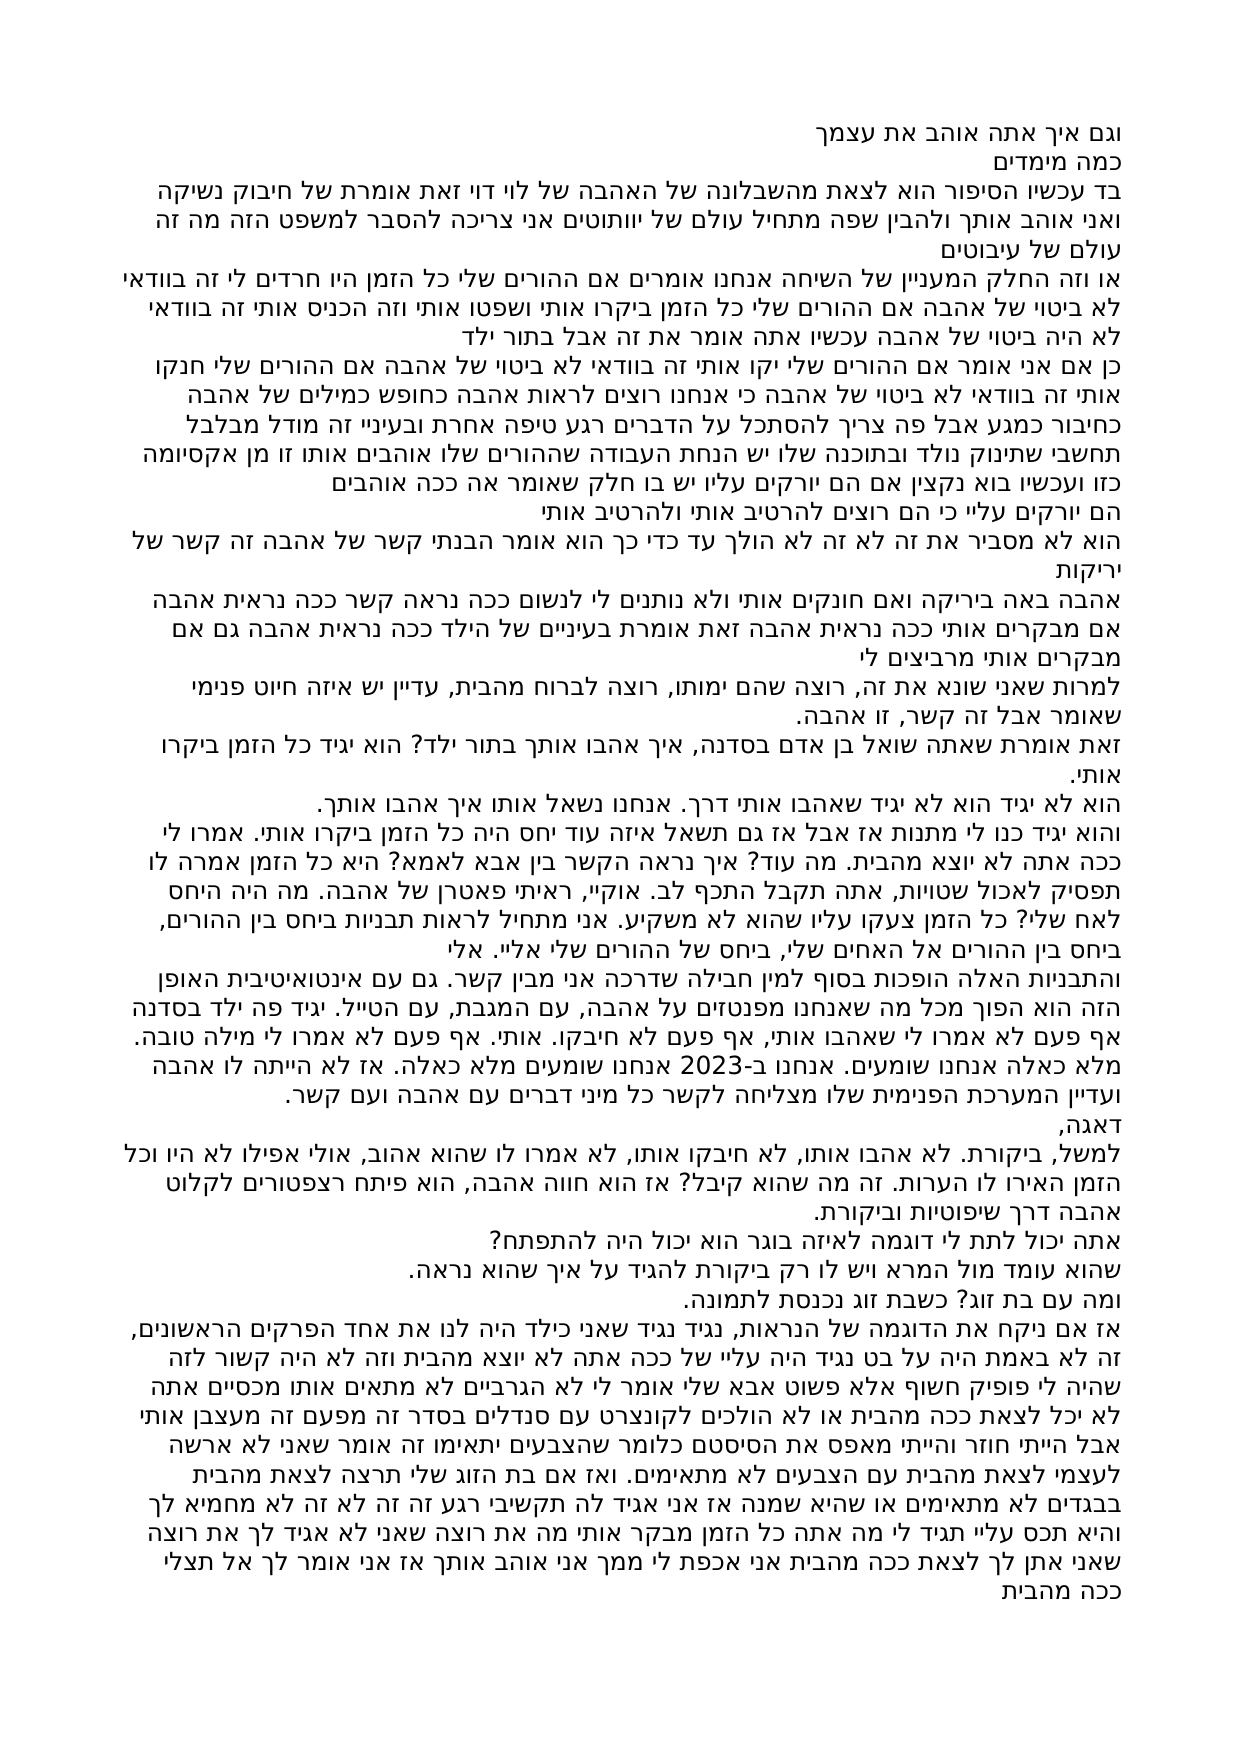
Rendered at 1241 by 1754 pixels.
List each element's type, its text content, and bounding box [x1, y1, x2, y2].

text וגם איך אתה אוהב את עצמך [118, 118, 1122, 147]
text בד עכשיו הסיפור הוא לצאת מהשבלונה של האהבה של לוי דוי זאת אומרת של חיבוק נשיקה ואני אוהב אותך ולהבין שפה מתחיל עולם של יוותוטים אני צריכה להסבר למשפט הזה מה זה עולם של עיבוטים [118, 176, 1122, 264]
text ומה עם בת זוג? כשבת זוג נכנסת לתמונה. [118, 1285, 1122, 1314]
text למרות שאני שונא את זה, רוצה שהם ימותו, רוצה לברוח מהבית, עדיין יש איזה חיוט פנימי שאומר אבל זה קשר, זו אהבה. [118, 672, 1122, 731]
text אהבה באה ביריקה ואם חונקים אותי ולא נותנים לי לנשום ככה נראה קשר ככה נראית אהבה [118, 585, 1122, 614]
text כמה מימדים [118, 147, 1122, 176]
text הם יורקים עליי כי הם רוצים להרטיב אותי ולהרטיב אותי [118, 497, 1122, 526]
text אתה יכול לתת לי דוגמה לאיזה בוגר הוא יכול היה להתפתח? [118, 1226, 1122, 1256]
text הוא לא יגיד הוא לא יגיד שאהבו אותי דרך. אנחנו נשאל אותו איך אהבו אותך. [118, 789, 1122, 818]
text למשל, ביקורת. לא אהבו אותו, לא חיבקו אותו, לא אמרו לו שהוא אהוב, אולי אפילו לא היו וכל הזמן האירו לו הערות. זה מה שהוא קיבל? אז הוא חווה אהבה, הוא פיתח רצפטורים לקלוט אהבה דרך שיפוטיות וביקורת. [118, 1139, 1122, 1226]
text אם מבקרים אותי ככה נראית אהבה זאת אומרת בעיניים של הילד ככה נראית אהבה גם אם מבקרים אותי מרביצים לי [118, 614, 1122, 672]
text הוא לא מסביר את זה לא זה לא הולך עד כדי כך הוא אומר הבנתי קשר של אהבה זה קשר של יריקות [118, 526, 1122, 585]
text שהוא עומד מול המרא ויש לו רק ביקורת להגיד על איך שהוא נראה. [118, 1256, 1122, 1285]
text זאת אומרת שאתה שואל בן אדם בסדנה, איך אהבו אותך בתור ילד? הוא יגיד כל הזמן ביקרו אותי. [118, 731, 1122, 789]
text דאגה, [118, 1110, 1122, 1139]
text אז אם ניקח את הדוגמה של הנראות, נגיד נגיד שאני כילד היה לנו את אחד הפרקים הראשונים, זה לא באמת היה על בט נגיד היה עליי של ככה אתה לא יוצא מהבית וזה לא היה קשור לזה שהיה לי פופיק חשוף אלא פשוט אבא שלי אומר לי לא הגרביים לא מתאים אותו מכסיים אתה לא יכל לצאת ככה מהבית או לא הולכים לקונצרט עם סנדלים בסדר זה מפעם זה מעצבן אותי אבל הייתי חוזר והייתי מאפס את הסיסטם כלומר שהצבעים יתאימו זה אומר שאני לא ארשה לעצמי לצאת מהבית עם הצבעים לא מתאימים. ואז אם בת הזוג שלי תרצה לצאת מהבית בבגדים לא מתאימים או שהיא שמנה אז אני אגיד לה תקשיבי רגע זה זה לא זה לא מחמיא לך והיא תכס עליי תגיד לי מה אתה כל הזמן מבקר אותי מה את רוצה שאני לא אגיד לך את רוצה שאני אתן לך לצאת ככה מהבית אני אכפת לי ממך אני אוהב אותך אז אני אומר לך אל תצלי ככה מהבית [118, 1314, 1122, 1606]
text והוא יגיד כנו לי מתנות אז אבל אז גם תשאל איזה עוד יחס היה כל הזמן ביקרו אותי. אמרו לי ככה אתה לא יוצא מהבית. מה עוד? איך נראה הקשר בין אבא לאמא? היא כל הזמן אמרה לו תפסיק לאכול שטויות, אתה תקבל התכף לב. אוקיי, ראיתי פאטרן של אהבה. מה היה היחס לאח שלי? כל הזמן צעקו עליו שהוא לא משקיע. אני מתחיל לראות תבניות ביחס בין ההורים, ביחס בין ההורים אל האחים שלי, ביחס של ההורים שלי אליי. אלי [118, 818, 1122, 964]
text כן אם אני אומר אם ההורים שלי יקו אותי זה בוודאי לא ביטוי של אהבה אם ההורים שלי חנקו אותי זה בוודאי לא ביטוי של אהבה כי אנחנו רוצים לראות אהבה כחופש כמילים של אהבה כחיבור כמגע אבל פה צריך להסתכל על הדברים רגע טיפה אחרת ובעיניי זה מודל מבלבל תחשבי שתינוק נולד ובתוכנה שלו יש הנחת העבודה שההורים שלו אוהבים אותו זו מן אקסיומה כזו ועכשיו בוא נקצין אם הם יורקים עליו יש בו חלק שאומר אה ככה אוהבים [118, 351, 1122, 497]
text והתבניות האלה הופכות בסוף למין חבילה שדרכה אני מבין קשר. גם עם אינטואיטיבית האופן הזה הוא הפוך מכל מה שאנחנו מפנטזים על אהבה, עם המגבת, עם הטייל. יגיד פה ילד בסדנה אף פעם לא אמרו לי שאהבו אותי, אף פעם לא חיבקו. אותי. אף פעם לא אמרו לי מילה טובה. מלא כאלה אנחנו שומעים. אנחנו ב-2023 אנחנו שומעים מלא כאלה. אז לא הייתה לו אהבה ועדיין המערכת הפנימית שלו מצליחה לקשר כל מיני דברים עם אהבה ועם קשר. [118, 964, 1122, 1110]
text או וזה החלק המעניין של השיחה אנחנו אומרים אם ההורים שלי כל הזמן היו חרדים לי זה בוודאי לא ביטוי של אהבה אם ההורים שלי כל הזמן ביקרו אותי ושפטו אותי וזה הכניס אותי זה בוודאי לא היה ביטוי של אהבה עכשיו אתה אומר את זה אבל בתור ילד [118, 264, 1122, 351]
